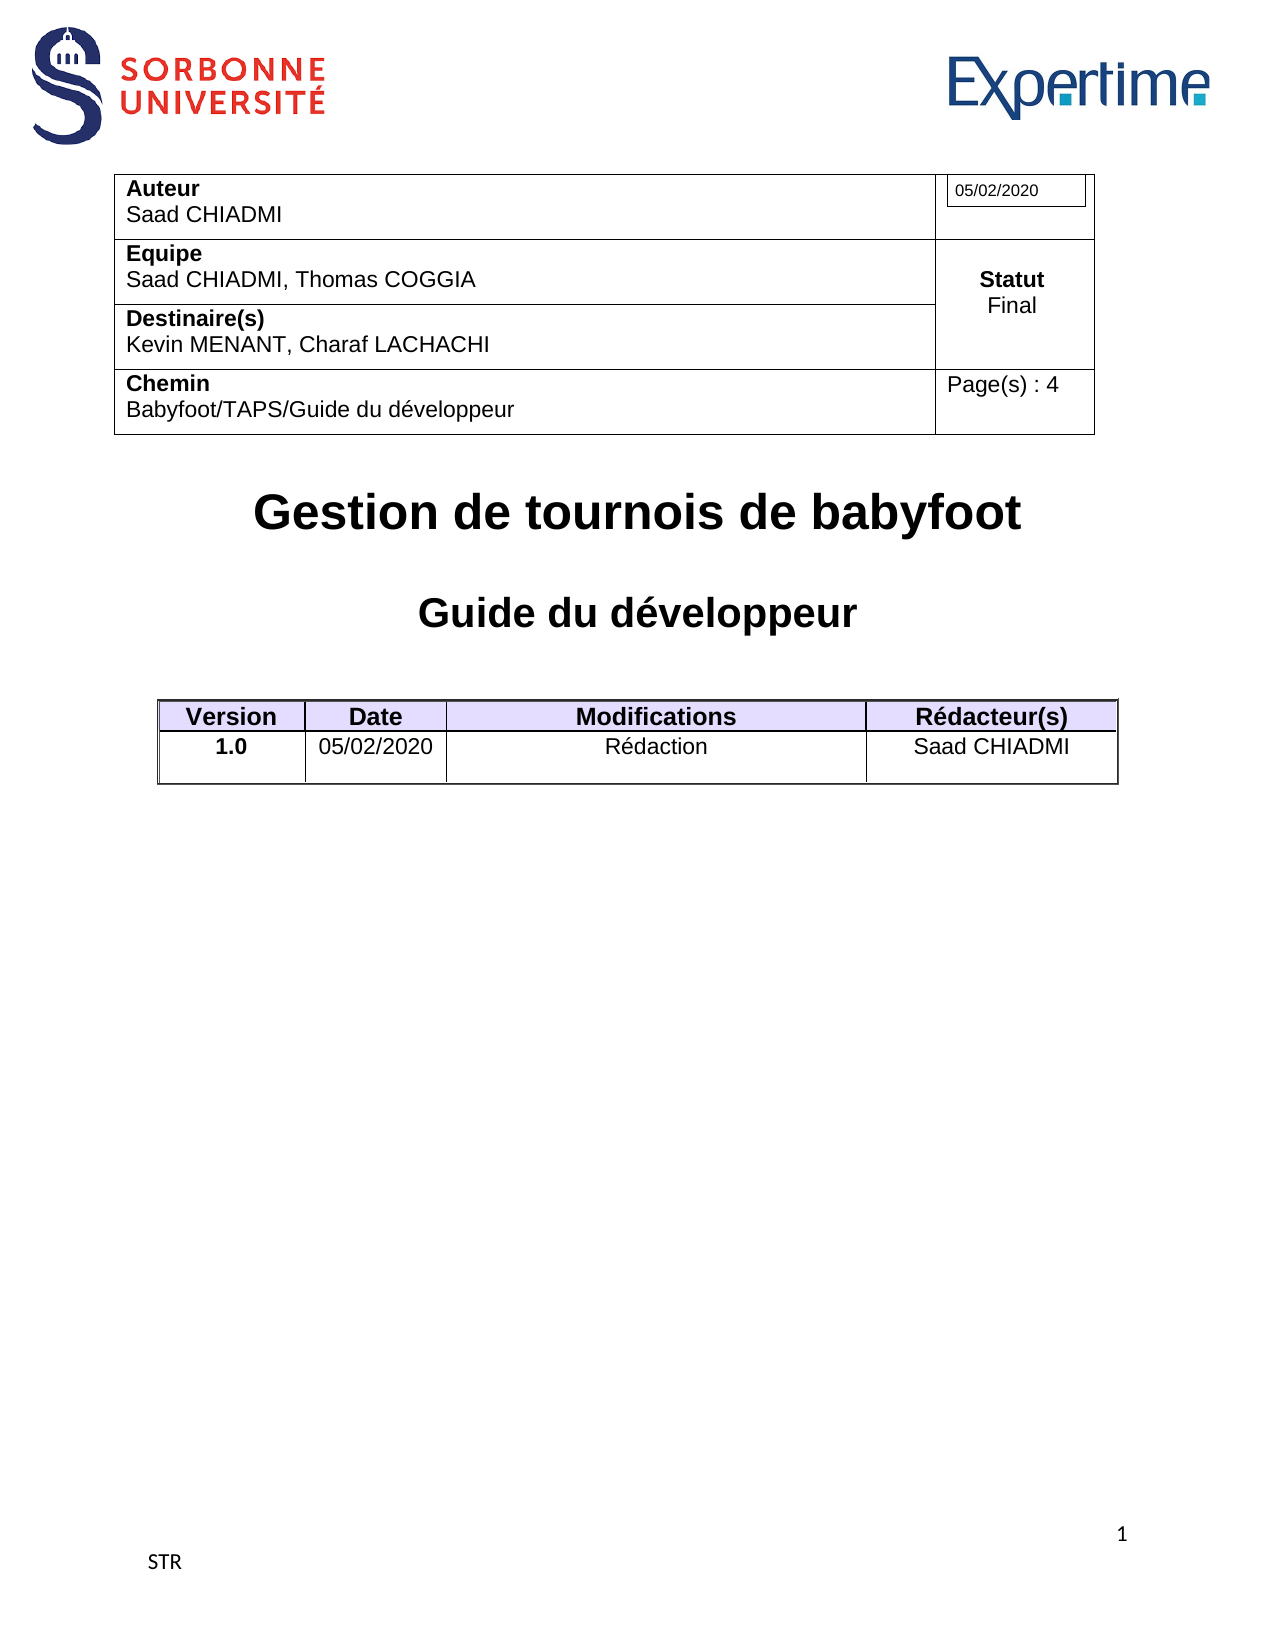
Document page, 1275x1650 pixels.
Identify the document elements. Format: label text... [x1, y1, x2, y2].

table_header Auteur Saad CHIADMI [115, 175, 935, 239]
table_cell 1.0 [160, 732, 305, 782]
table_header [936, 175, 1094, 239]
table_cell Rédaction [447, 732, 866, 782]
table_header Version [160, 702, 304, 730]
table_cell Statut Final [936, 240, 1094, 369]
table_cell Saad CHIADMI [867, 732, 1116, 782]
table_cell Equipe Saad CHIADMI, Thomas COGGIA [115, 240, 935, 304]
text Gestion de tournois de babyfoot [148, 483, 1127, 540]
table_header Date [306, 702, 446, 730]
picture [31, 26, 325, 145]
table_cell Destinaire(s) Kevin MENANT, Charaf LACHACHI [115, 305, 935, 369]
text Guide du développeur [148, 588, 1127, 636]
table_cell Chemin Babyfoot/TAPS/Guide du développeur [115, 370, 935, 434]
table_header Modifications [447, 702, 865, 730]
table_cell Page(s) : 4 [936, 370, 1094, 434]
table_cell 05/02/2020 [306, 732, 446, 782]
picture [945, 52, 1210, 120]
table_header Rédacteur(s) [867, 702, 1116, 730]
